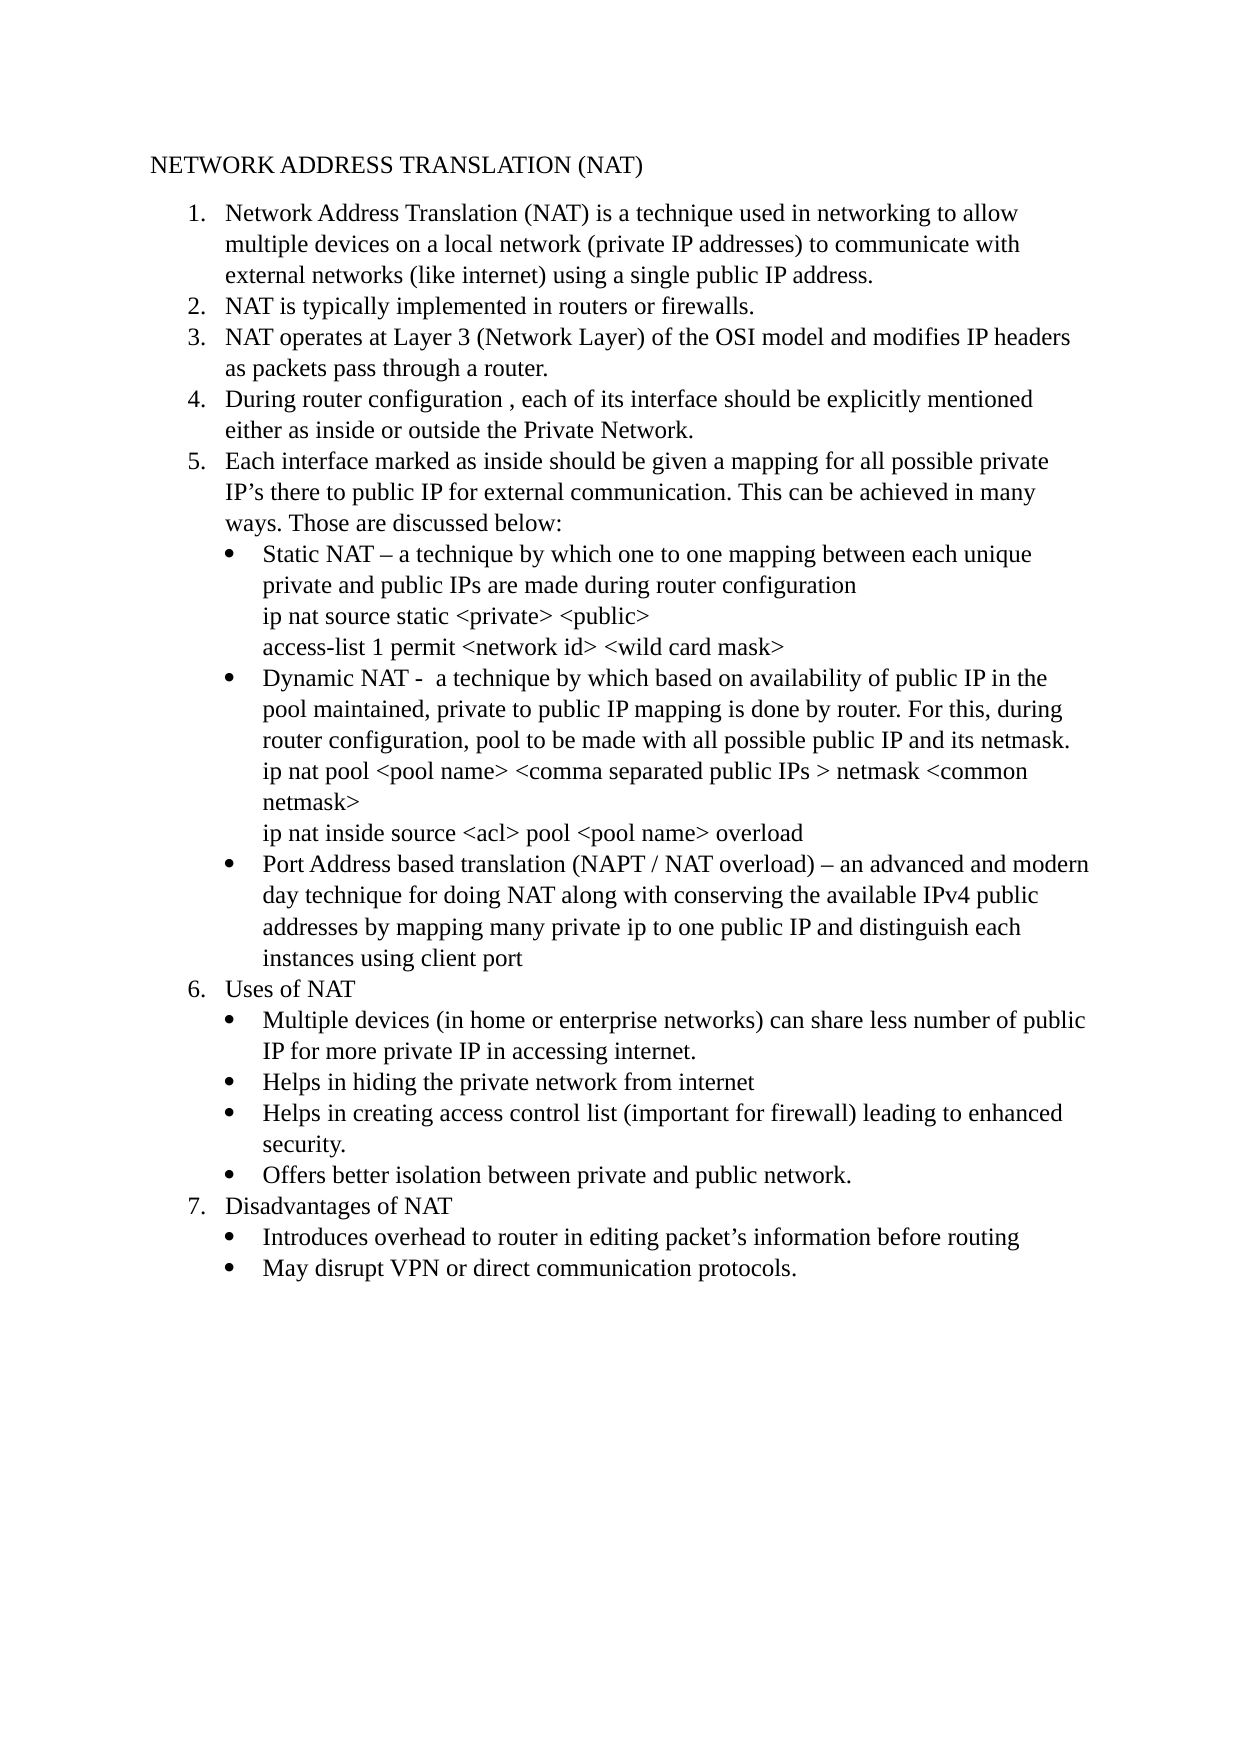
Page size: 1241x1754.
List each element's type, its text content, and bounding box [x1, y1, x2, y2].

list Dynamic NAT - a technique by which based on availability of public IP in the pool maintained, private to public IP mapping is done by router. For this, during router configuration, pool to be made with all possible public IP and its netmask. [225, 663, 1090, 754]
list Static NAT – a technique by which one to one mapping between each unique private and public IPs are made during router configuration [225, 539, 1090, 599]
list Introduces overhead to router in editing packet’s information before routing [225, 1222, 1090, 1251]
list ip nat pool <pool name> <comma separated public IPs > netmask <common netmask> [262, 756, 1090, 816]
list Helps in creating access control list (important for firewall) leading to enhanced security. [225, 1098, 1090, 1158]
text NETWORK ADDRESS TRANSLATION (NAT) [150, 150, 1090, 179]
list Helps in hiding the private network from internet [225, 1067, 1090, 1096]
list During router configuration , each of its interface should be explicitly mentioned either as inside or outside the Private Network. [187, 384, 1090, 444]
list ip nat source static <private> <public> [262, 601, 1090, 630]
list Uses of NAT [187, 974, 1090, 1002]
list Network Address Translation (NAT) is a technique used in networking to allow multiple devices on a local network (private IP addresses) to communicate with external networks (like internet) using a single public IP address. [187, 198, 1090, 288]
list Multiple devices (in home or enterprise networks) can share less number of public IP for more private IP in accessing internet. [225, 1005, 1090, 1064]
list May disrupt VPN or direct communication protocols. [225, 1253, 1090, 1282]
list ip nat inside source <acl> pool <pool name> overload [262, 818, 1090, 847]
list NAT is typically implemented in routers or firewalls. [187, 291, 1090, 319]
list NAT operates at Layer 3 (Network Layer) of the OSI model and modifies IP headers as packets pass through a router. [187, 322, 1090, 382]
list Each interface marked as inside should be given a mapping for all possible private IP’s there to public IP for external communication. This can be achieved in many ways. Those are discussed below: [187, 446, 1090, 537]
list Offers better isolation between private and public network. [225, 1160, 1090, 1189]
list access-list 1 permit <network id> <wild card mask> [262, 632, 1090, 661]
list Port Address based translation (NAPT / NAT overload) – an advanced and modern day technique for doing NAT along with conserving the available IPv4 public addresses by mapping many private ip to one public IP and distinguish each instances using client port [225, 849, 1090, 971]
list Disadvantages of NAT [187, 1191, 1090, 1220]
